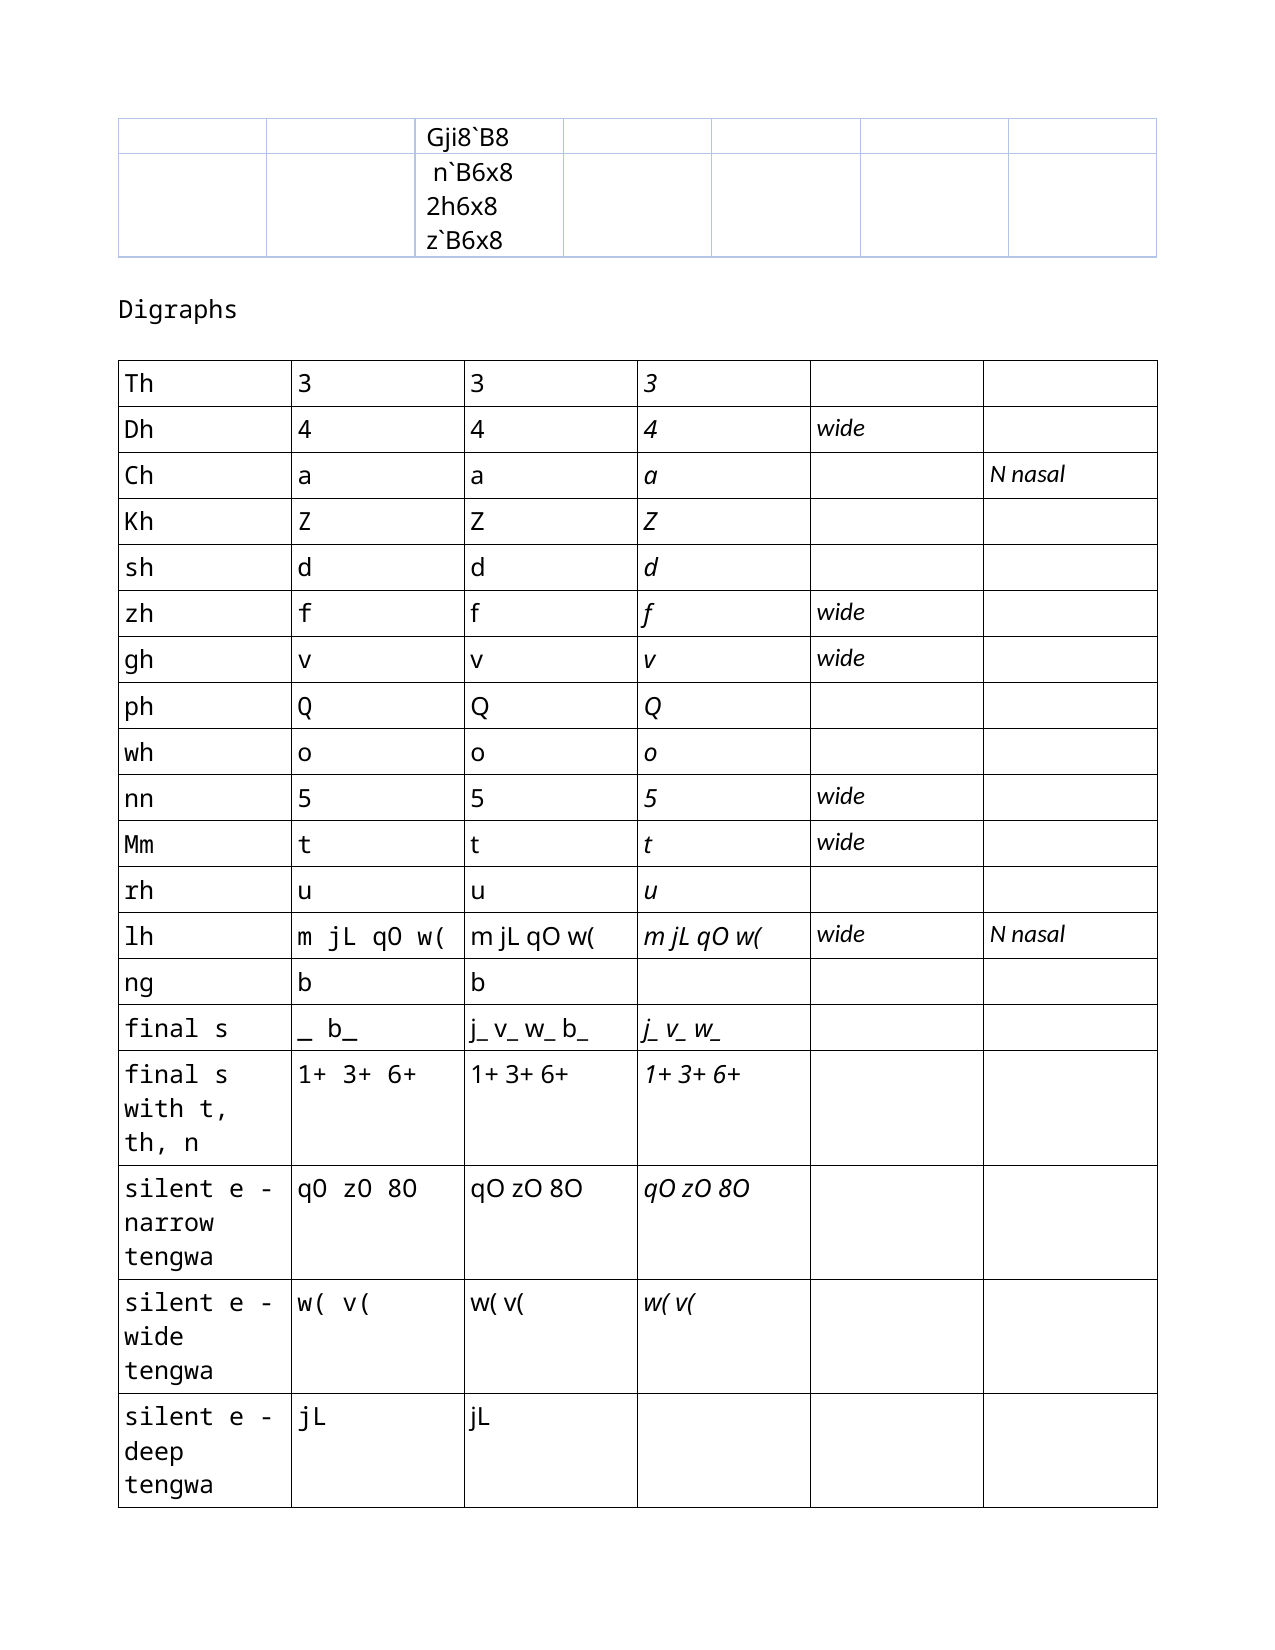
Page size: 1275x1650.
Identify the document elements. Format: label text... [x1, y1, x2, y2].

table_cell [712, 119, 860, 153]
table_cell wide [811, 407, 983, 452]
table_cell [984, 729, 1157, 774]
table_header Th [119, 361, 291, 406]
table_cell 5 [465, 775, 637, 820]
table_cell u [465, 867, 637, 912]
table_cell [984, 1051, 1157, 1164]
table_cell [638, 1394, 810, 1507]
table_cell [119, 154, 266, 256]
table_cell 4 [638, 407, 810, 452]
table_cell o [292, 729, 464, 774]
table_cell [564, 154, 711, 256]
table_cell m jL qO w( [292, 913, 464, 958]
table_cell a [638, 453, 810, 498]
table_cell lh [119, 913, 291, 958]
table_cell wide [811, 821, 983, 866]
table_cell jL [292, 1394, 464, 1507]
table_cell w( v( [465, 1280, 637, 1393]
table_cell m jL qO w( [638, 913, 810, 958]
table_cell [984, 1394, 1157, 1507]
table_cell Gji8`B8 [416, 119, 563, 153]
table_cell N nasal [984, 913, 1157, 958]
table_cell 5 [638, 775, 810, 820]
table_cell silent e - wide tengwa [119, 1280, 291, 1393]
table_cell f [638, 591, 810, 636]
table_cell 4 [292, 407, 464, 452]
table_cell wide [811, 913, 983, 958]
table_cell [811, 683, 983, 728]
table_cell t [638, 821, 810, 866]
table_cell wide [811, 637, 983, 682]
table_cell u [292, 867, 464, 912]
table_cell [984, 1280, 1157, 1393]
table_cell rh [119, 867, 291, 912]
table_cell [984, 591, 1157, 636]
table_cell a [465, 453, 637, 498]
table_cell [1009, 119, 1156, 153]
table_cell t [292, 821, 464, 866]
table_cell [984, 545, 1157, 590]
table_cell m jL qO w( [465, 913, 637, 958]
table_cell ng [119, 959, 291, 1004]
table_cell 1+ 3+ 6+ [638, 1051, 810, 1164]
table_cell [811, 867, 983, 912]
text Digraphs [118, 292, 1157, 326]
table_cell 5 [292, 775, 464, 820]
table_cell v [292, 637, 464, 682]
table_cell [811, 453, 983, 498]
table_cell ph [119, 683, 291, 728]
table_cell f [292, 591, 464, 636]
table_cell sh [119, 545, 291, 590]
table_cell [984, 959, 1157, 1004]
table_cell v [638, 637, 810, 682]
table_cell v [465, 637, 637, 682]
table_cell [564, 119, 711, 153]
table_cell [861, 154, 1008, 256]
table_cell [984, 1005, 1157, 1050]
table_cell o [638, 729, 810, 774]
table_cell 1+ 3+ 6+ [292, 1051, 464, 1164]
table_cell [638, 959, 810, 1004]
table_cell [861, 119, 1008, 153]
table_cell [811, 1394, 983, 1507]
table_cell Q [465, 683, 637, 728]
table_cell Q [638, 683, 810, 728]
table_cell qO zO 8O [465, 1166, 637, 1279]
table_cell d [292, 545, 464, 590]
table_cell zh [119, 591, 291, 636]
table_cell [984, 407, 1157, 452]
table_cell [267, 154, 414, 256]
table_cell [984, 499, 1157, 544]
table_cell qO zO 8O [638, 1166, 810, 1279]
table_cell [984, 637, 1157, 682]
table_cell t [465, 821, 637, 866]
table_cell d [638, 545, 810, 590]
table_cell nn [119, 775, 291, 820]
table_cell [811, 959, 983, 1004]
table_cell _ b_ [292, 1005, 464, 1050]
table_cell [984, 867, 1157, 912]
table_cell Kh [119, 499, 291, 544]
table_cell j_ v_ w_ b_ [465, 1005, 637, 1050]
table_cell qO zO 8O [292, 1166, 464, 1279]
table_cell wh [119, 729, 291, 774]
table_cell w( v( [292, 1280, 464, 1393]
table_cell Z [638, 499, 810, 544]
table_cell [811, 545, 983, 590]
table_cell [119, 119, 266, 153]
table_cell [811, 1280, 983, 1393]
table_cell Z [465, 499, 637, 544]
table_cell [712, 154, 860, 256]
table_cell jL [465, 1394, 637, 1507]
table_cell gh [119, 637, 291, 682]
table_cell Mm [119, 821, 291, 866]
table_cell wide [811, 591, 983, 636]
table_cell silent e - narrow tengwa [119, 1166, 291, 1279]
table_cell [811, 1166, 983, 1279]
table_cell wide [811, 775, 983, 820]
table_cell o [465, 729, 637, 774]
table_cell final s with t, th, n [119, 1051, 291, 1164]
table_cell [811, 729, 983, 774]
table_cell [984, 775, 1157, 820]
table_header 3 [465, 361, 637, 406]
table_cell n`B6x8 2h6x8 z`B6x8 [416, 154, 563, 256]
table_cell [1009, 154, 1156, 256]
table_cell b [292, 959, 464, 1004]
table_header [811, 361, 983, 406]
table_cell final s [119, 1005, 291, 1050]
table_cell Q [292, 683, 464, 728]
table_cell Dh [119, 407, 291, 452]
table_cell [811, 1005, 983, 1050]
table_cell N nasal [984, 453, 1157, 498]
table_cell Ch [119, 453, 291, 498]
table_cell [984, 821, 1157, 866]
table_cell [984, 1166, 1157, 1279]
table_cell silent e - deep tengwa [119, 1394, 291, 1507]
table_cell [811, 1051, 983, 1164]
table_cell u [638, 867, 810, 912]
table_header [984, 361, 1157, 406]
table_cell a [292, 453, 464, 498]
table_cell [267, 119, 414, 153]
table_cell [984, 683, 1157, 728]
table_cell b [465, 959, 637, 1004]
table_cell w( v( [638, 1280, 810, 1393]
table_cell 4 [465, 407, 637, 452]
table_cell [811, 499, 983, 544]
table_header 3 [638, 361, 810, 406]
table_cell d [465, 545, 637, 590]
table_cell j_ v_ w_ [638, 1005, 810, 1050]
table_cell f [465, 591, 637, 636]
table_cell Z [292, 499, 464, 544]
table_header 3 [292, 361, 464, 406]
table_cell 1+ 3+ 6+ [465, 1051, 637, 1164]
